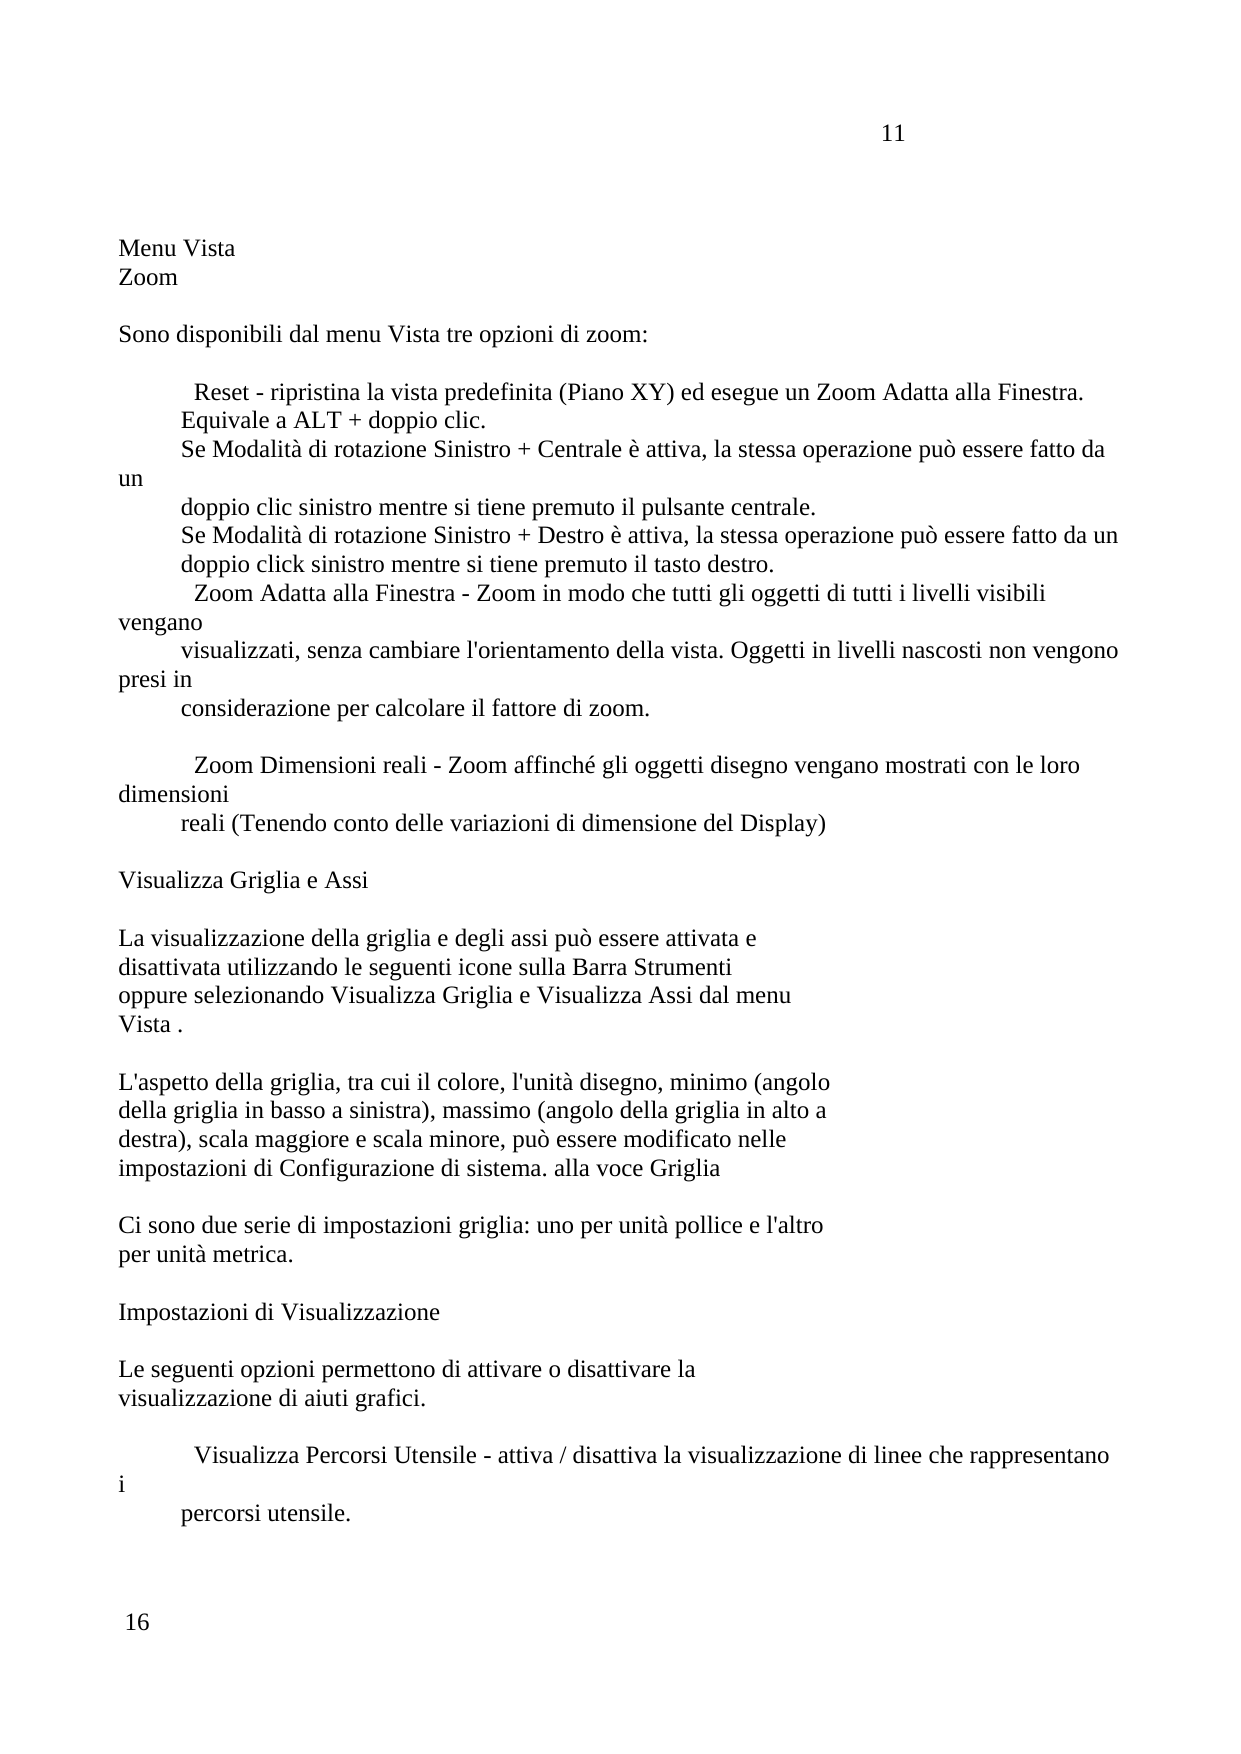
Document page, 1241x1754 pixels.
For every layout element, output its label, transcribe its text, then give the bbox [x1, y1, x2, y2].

text visualizzati, senza cambiare l'orientamento della vista. Oggetti in livelli nascosti non vengono presi in [118, 636, 1122, 693]
text visualizzazione di aiuti grafici. [118, 1383, 1122, 1412]
text Vista . [118, 1009, 1122, 1038]
text Le seguenti opzioni permettono di attivare o disattivare la [118, 1354, 1122, 1383]
text Visualizza Griglia e Assi [118, 866, 1122, 894]
text destra), scala maggiore e scala minore, può essere modificato nelle [118, 1124, 1122, 1153]
text Menu Vista [118, 233, 1122, 262]
text Ci sono due serie di impostazioni griglia: uno per unità pollice e l'altro [118, 1211, 1122, 1239]
text  Reset - ripristina la vista predefinita (Piano XY) ed esegue un Zoom Adatta alla Finestra. [118, 377, 1122, 406]
text Sono disponibili dal menu Vista tre opzioni di zoom: [118, 319, 1122, 348]
text Impostazioni di Visualizzazione [118, 1297, 1122, 1326]
text impostazioni di Configurazione di sistema. alla voce Griglia [118, 1153, 1122, 1182]
text Se Modalità di rotazione Sinistro + Centrale è attiva, la stessa operazione può essere fatto da un [118, 434, 1122, 492]
text per unità metrica. [118, 1239, 1122, 1268]
text Zoom [118, 262, 1122, 291]
text reali (Tenendo conto delle variazioni di dimensione del Display) [118, 808, 1122, 837]
text 11 [118, 118, 1122, 147]
text Se Modalità di rotazione Sinistro + Destro è attiva, la stessa operazione può essere fatto da un [118, 521, 1122, 549]
text oppure selezionando Visualizza Griglia e Visualizza Assi dal menu [118, 981, 1122, 1009]
text  Visualizza Percorsi Utensile - attiva / disattiva la visualizzazione di linee che rappresentano i [118, 1441, 1122, 1498]
text doppio click sinistro mentre si tiene premuto il tasto destro. [118, 549, 1122, 578]
text  Zoom Dimensioni reali - Zoom affinché gli oggetti disegno vengano mostrati con le loro dimensioni [118, 751, 1122, 808]
text La visualizzazione della griglia e degli assi può essere attivata e [118, 923, 1122, 952]
text L'aspetto della griglia, tra cui il colore, l'unità disegno, minimo (angolo [118, 1067, 1122, 1096]
text Equivale a ALT + doppio clic. [118, 406, 1122, 434]
text percorsi utensile. [118, 1498, 1122, 1527]
text della griglia in basso a sinistra), massimo (angolo della griglia in alto a [118, 1096, 1122, 1124]
text doppio clic sinistro mentre si tiene premuto il pulsante centrale. [118, 492, 1122, 521]
text considerazione per calcolare il fattore di zoom. [118, 693, 1122, 722]
text  Zoom Adatta alla Finestra - Zoom in modo che tutti gli oggetti di tutti i livelli visibili vengano [118, 578, 1122, 636]
text disattivata utilizzando le seguenti icone sulla Barra Strumenti [118, 952, 1122, 981]
